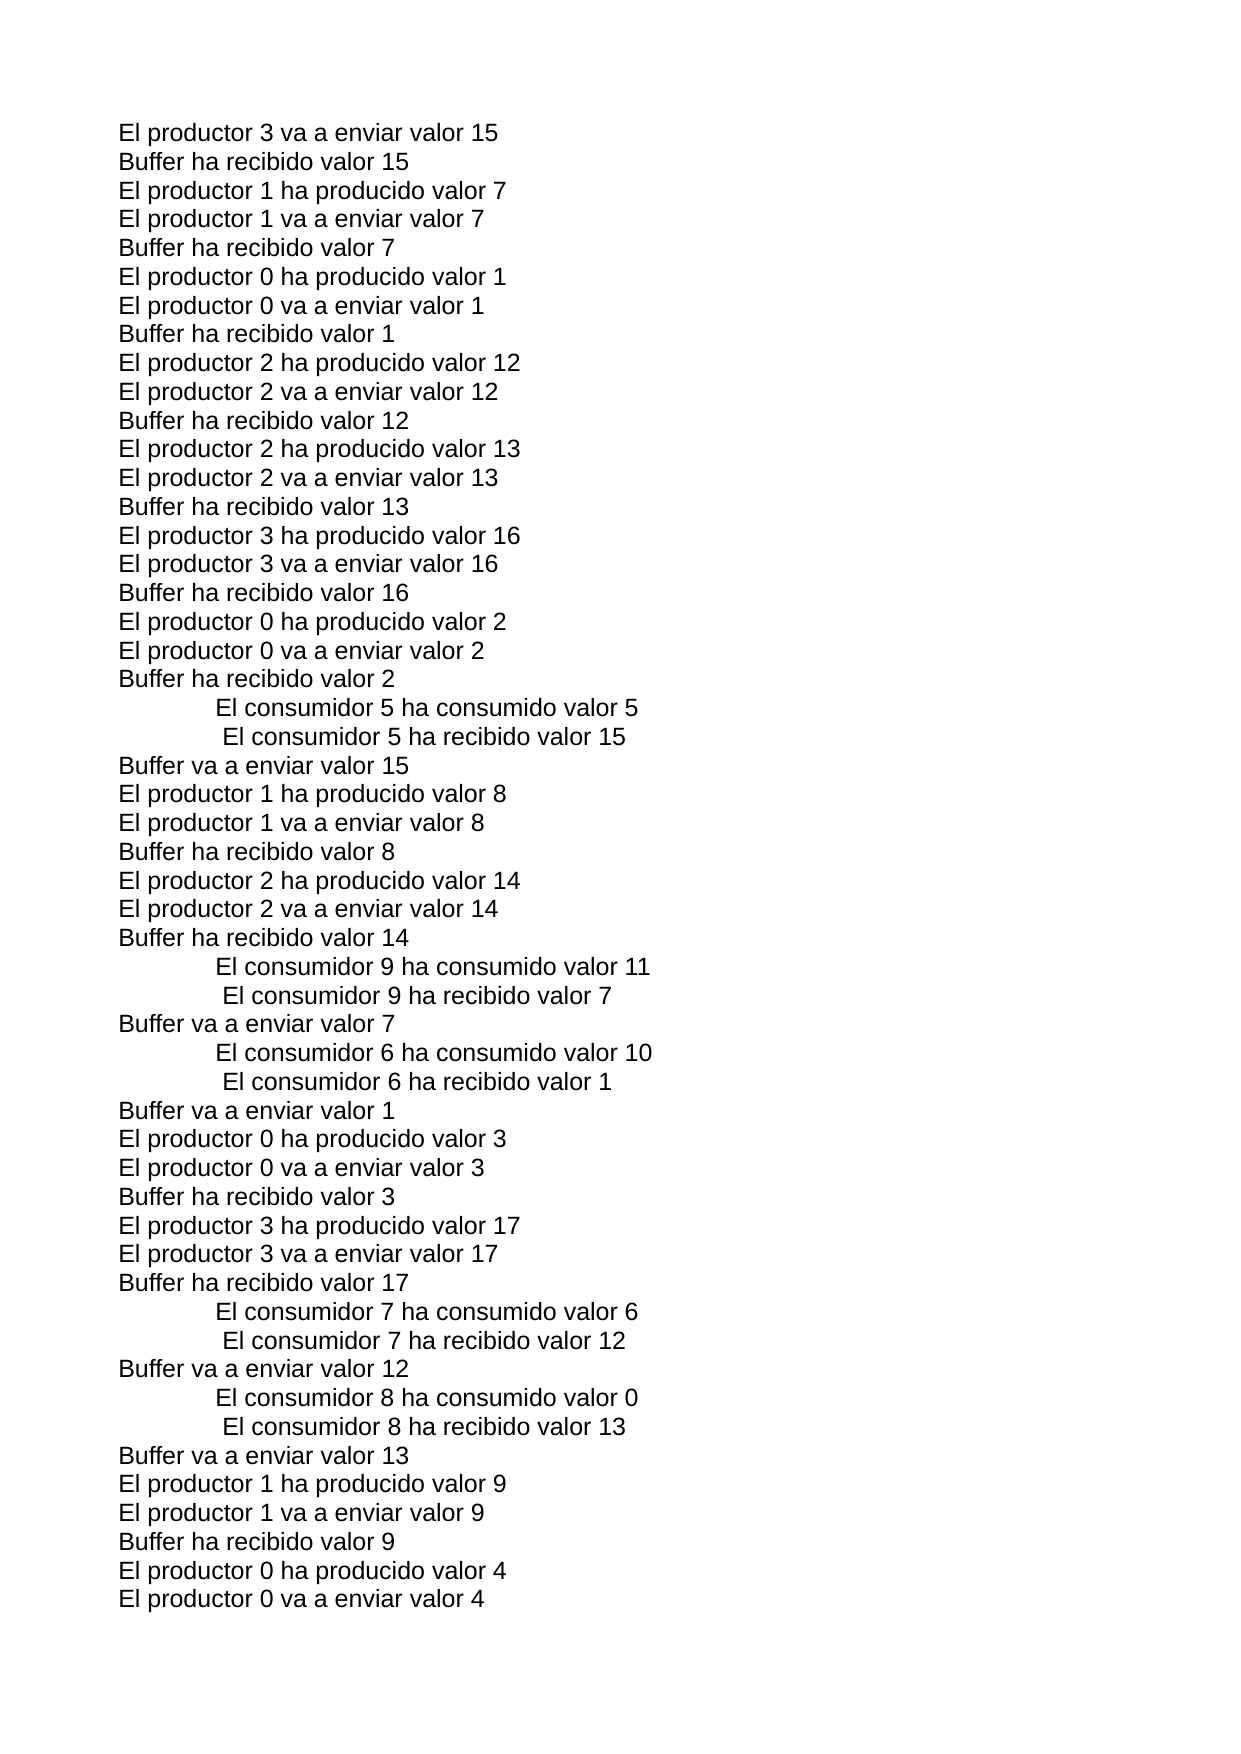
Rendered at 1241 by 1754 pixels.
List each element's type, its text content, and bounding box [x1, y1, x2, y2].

text El consumidor 5 ha consumido valor 5 [118, 693, 1122, 722]
text Buffer va a enviar valor 12 [118, 1354, 1122, 1383]
text El productor 2 ha producido valor 12 [118, 348, 1122, 377]
text Buffer va a enviar valor 13 [118, 1441, 1122, 1469]
text El productor 1 ha producido valor 9 [118, 1469, 1122, 1498]
text Buffer ha recibido valor 14 [118, 923, 1122, 952]
text El productor 1 ha producido valor 8 [118, 779, 1122, 808]
text El productor 1 va a enviar valor 7 [118, 204, 1122, 233]
text El productor 1 va a enviar valor 9 [118, 1498, 1122, 1527]
text El consumidor 7 ha consumido valor 6 [118, 1297, 1122, 1326]
text Buffer ha recibido valor 16 [118, 578, 1122, 607]
text El consumidor 9 ha consumido valor 11 [118, 952, 1122, 981]
text Buffer ha recibido valor 17 [118, 1268, 1122, 1297]
text El productor 3 va a enviar valor 15 [118, 118, 1122, 147]
text Buffer va a enviar valor 15 [118, 751, 1122, 779]
text El productor 2 ha producido valor 13 [118, 434, 1122, 463]
text El productor 0 ha producido valor 4 [118, 1556, 1122, 1584]
text El productor 1 ha producido valor 7 [118, 176, 1122, 204]
text El productor 3 va a enviar valor 17 [118, 1239, 1122, 1268]
text El productor 2 va a enviar valor 14 [118, 894, 1122, 923]
text Buffer ha recibido valor 9 [118, 1527, 1122, 1556]
text El productor 0 va a enviar valor 2 [118, 636, 1122, 664]
text El productor 0 ha producido valor 2 [118, 607, 1122, 636]
text El productor 1 va a enviar valor 8 [118, 808, 1122, 837]
text El consumidor 6 ha recibido valor 1 [118, 1067, 1122, 1096]
text Buffer va a enviar valor 1 [118, 1096, 1122, 1124]
text Buffer ha recibido valor 12 [118, 406, 1122, 434]
text El consumidor 9 ha recibido valor 7 [118, 981, 1122, 1009]
text El consumidor 7 ha recibido valor 12 [118, 1326, 1122, 1354]
text El consumidor 8 ha consumido valor 0 [118, 1383, 1122, 1412]
text Buffer ha recibido valor 15 [118, 147, 1122, 176]
text El consumidor 5 ha recibido valor 15 [118, 722, 1122, 751]
text El productor 3 va a enviar valor 16 [118, 549, 1122, 578]
text Buffer ha recibido valor 8 [118, 837, 1122, 866]
text Buffer va a enviar valor 7 [118, 1009, 1122, 1038]
text El productor 3 ha producido valor 16 [118, 521, 1122, 549]
text El productor 0 va a enviar valor 3 [118, 1153, 1122, 1182]
text Buffer ha recibido valor 2 [118, 664, 1122, 693]
text El productor 2 ha producido valor 14 [118, 866, 1122, 894]
text El productor 0 va a enviar valor 4 [118, 1584, 1122, 1613]
text El productor 0 ha producido valor 3 [118, 1124, 1122, 1153]
text El productor 2 va a enviar valor 12 [118, 377, 1122, 406]
text Buffer ha recibido valor 3 [118, 1182, 1122, 1211]
text Buffer ha recibido valor 13 [118, 492, 1122, 521]
text El productor 2 va a enviar valor 13 [118, 463, 1122, 492]
text El productor 3 ha producido valor 17 [118, 1211, 1122, 1239]
text El productor 0 ha producido valor 1 [118, 262, 1122, 291]
text El productor 0 va a enviar valor 1 [118, 291, 1122, 319]
text El consumidor 8 ha recibido valor 13 [118, 1412, 1122, 1441]
text Buffer ha recibido valor 7 [118, 233, 1122, 262]
text El consumidor 6 ha consumido valor 10 [118, 1038, 1122, 1067]
text Buffer ha recibido valor 1 [118, 319, 1122, 348]
